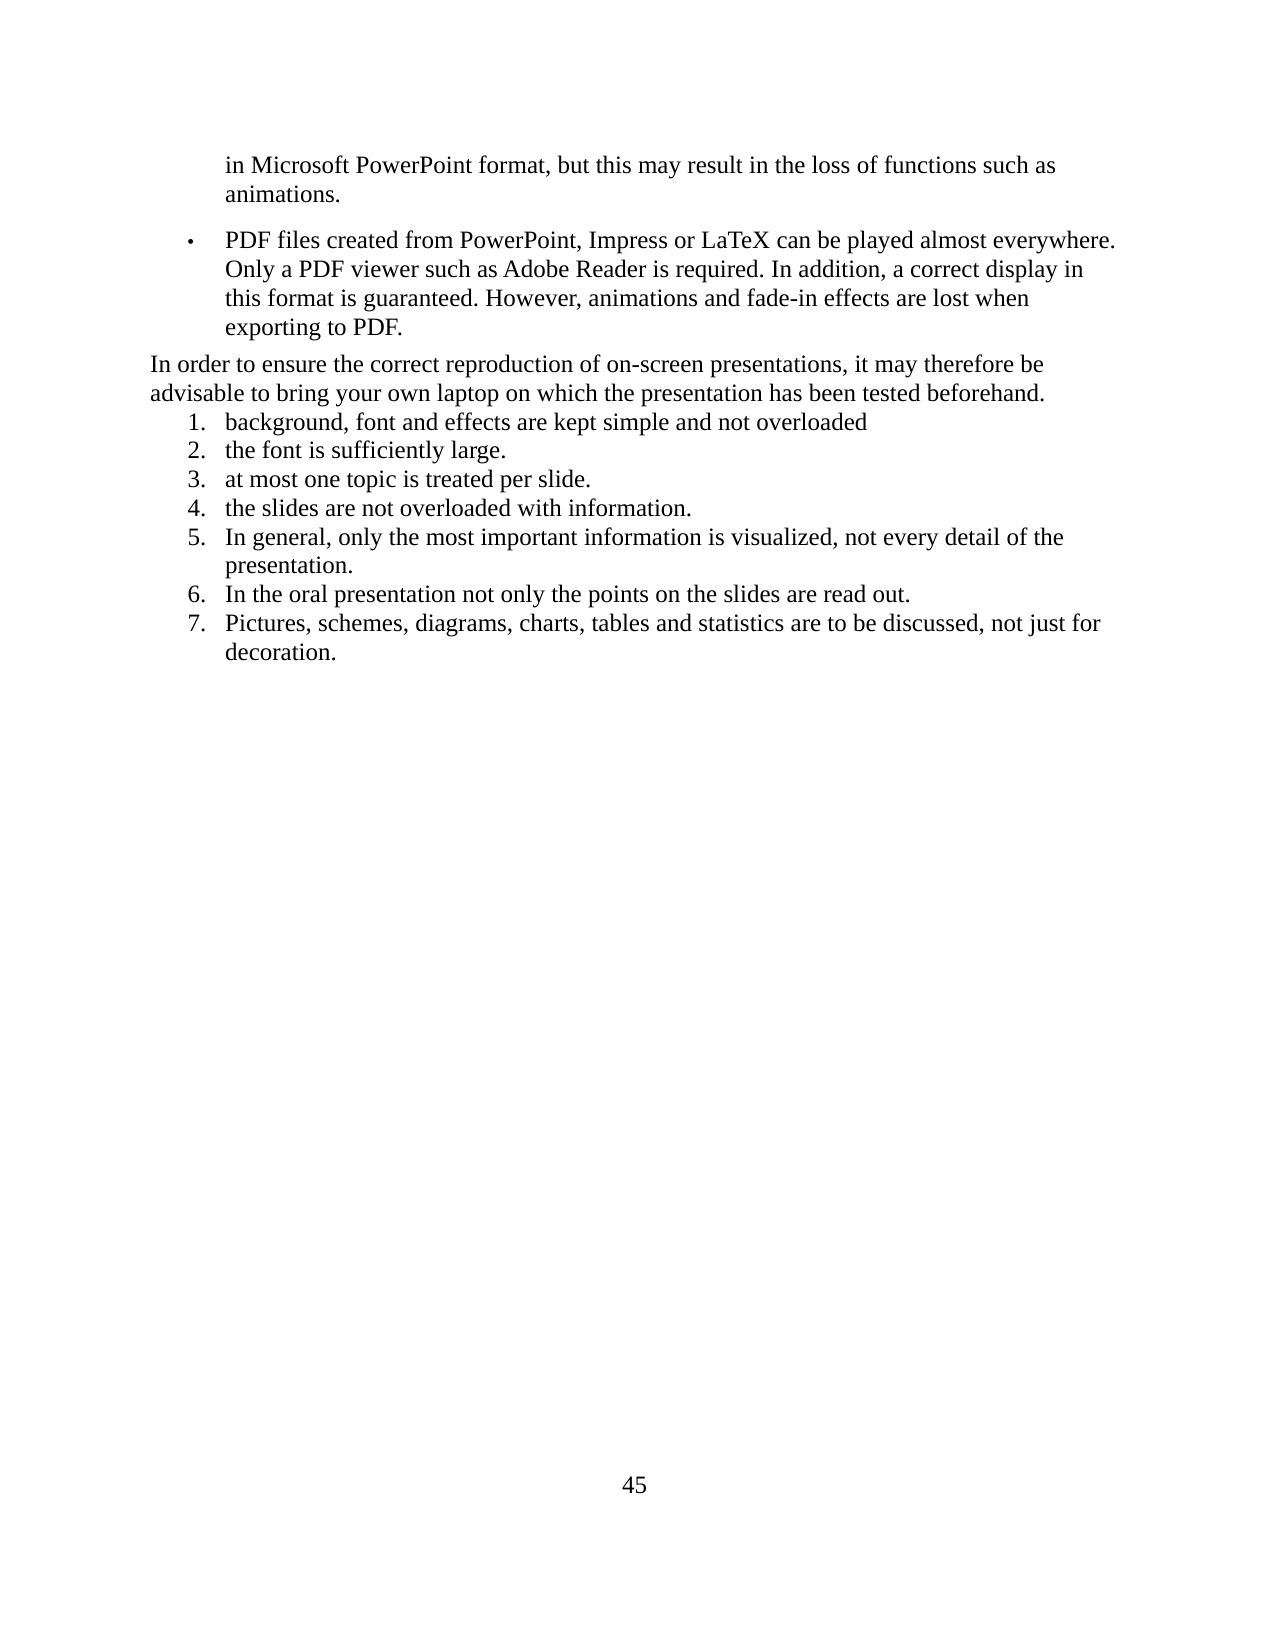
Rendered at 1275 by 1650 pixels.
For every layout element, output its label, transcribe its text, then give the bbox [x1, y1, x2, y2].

list background, font and effects are kept simple and not overloaded [187, 407, 1125, 436]
list PDF files created from PowerPoint, Impress or LaTeX can be played almost everywhere. Only a PDF viewer such as Adobe Reader is required. In addition, a correct display in this format is guaranteed. However, animations and fade-in effects are lost when exporting to PDF. [187, 225, 1125, 340]
list In general, only the most important information is visualized, not every detail of the presentation. [187, 522, 1125, 579]
list the font is sufficiently large. [187, 436, 1125, 464]
list in Microsoft PowerPoint format, but this may result in the loss of functions such as animations. [187, 150, 1125, 207]
list at most one topic is treated per slide. [187, 464, 1125, 493]
text In order to ensure the correct reproduction of on-screen presentations, it may therefore be advisable to bring your own laptop on which the presentation has been tested beforehand. [150, 349, 1125, 407]
list In the oral presentation not only the points on the slides are read out. [187, 579, 1125, 608]
list Pictures, schemes, diagrams, charts, tables and statistics are to be discussed, not just for decoration. [187, 608, 1125, 666]
list the slides are not overloaded with information. [187, 493, 1125, 522]
